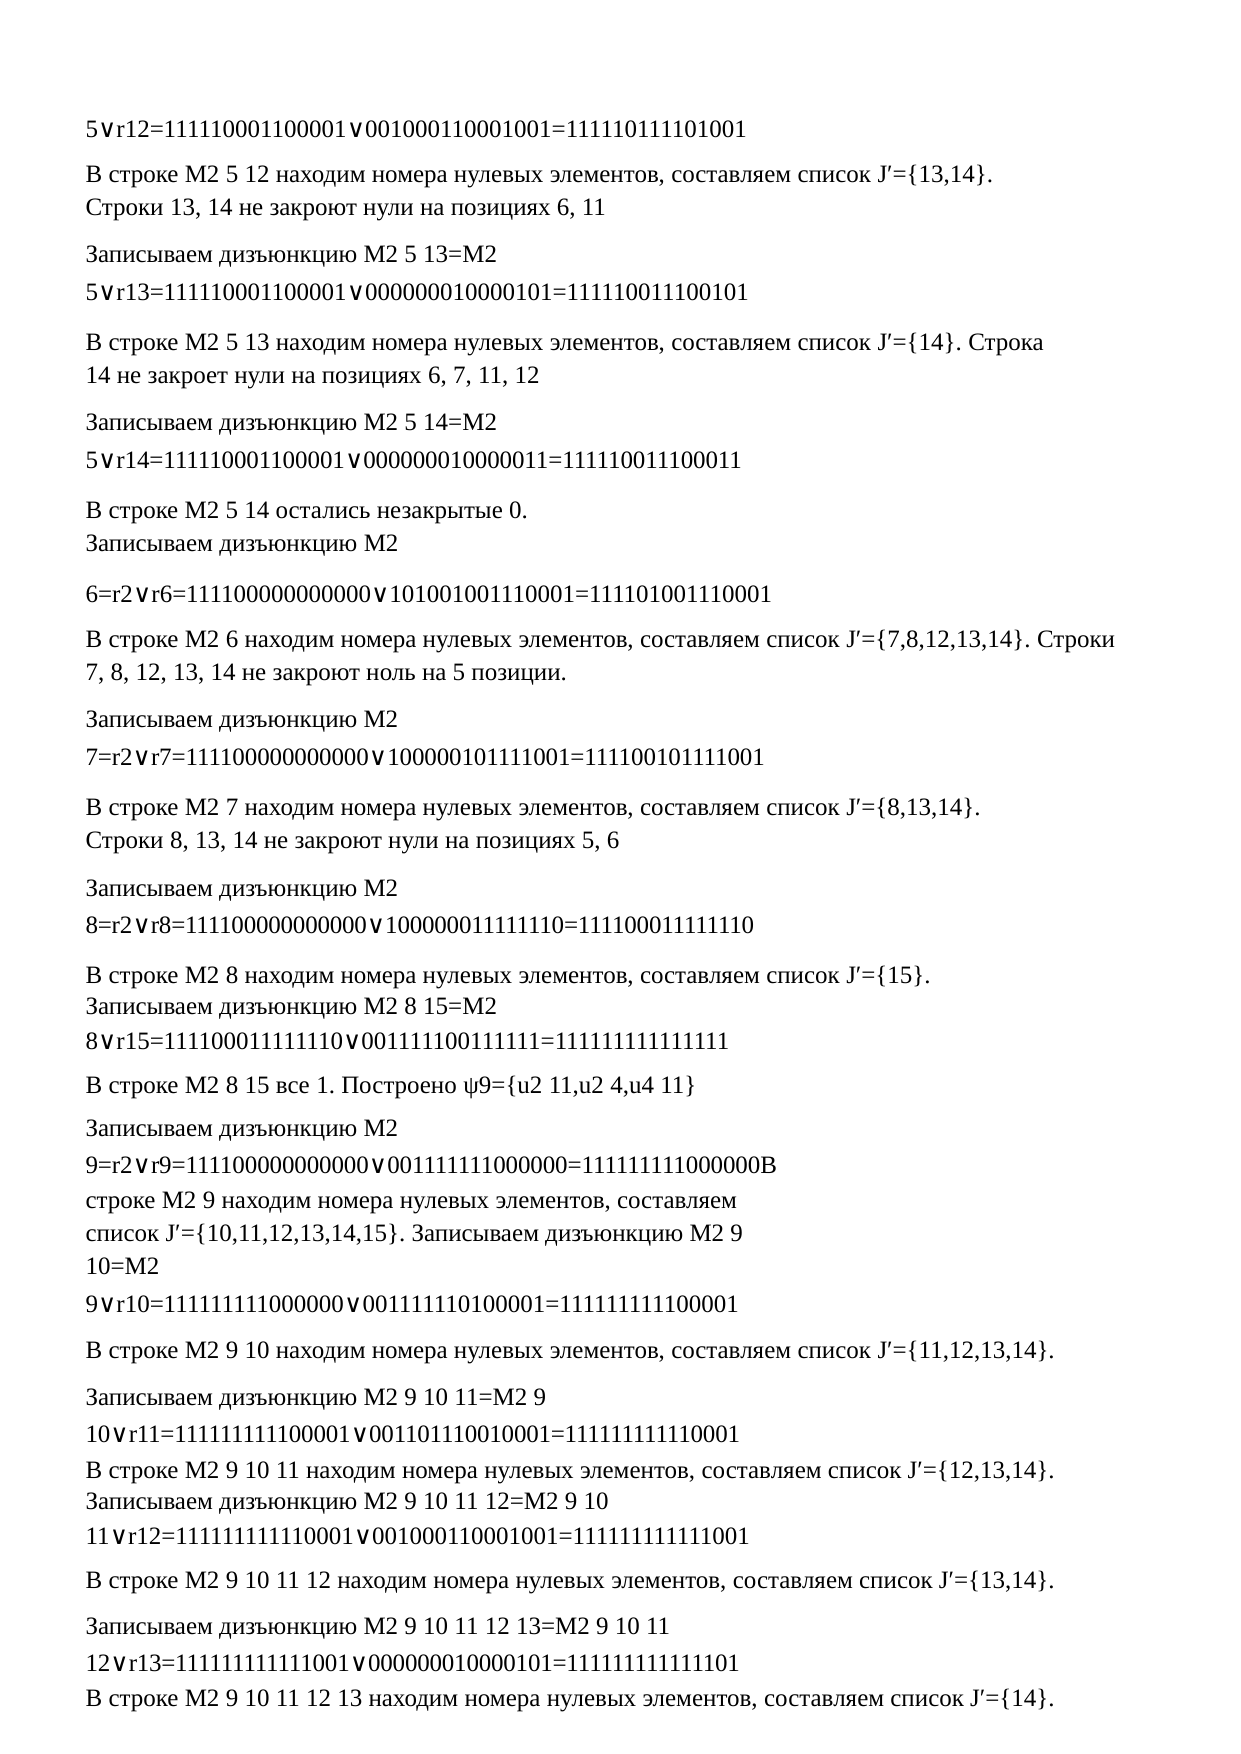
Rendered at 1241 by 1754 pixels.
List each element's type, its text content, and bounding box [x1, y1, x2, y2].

text В строке M2 5 12 находим номера нулевых элементов, составляем список J′={13,14}. Строки 13, 14 не закроют нули на позициях 6, 11 [85, 159, 1058, 220]
text Записываем дизъюнкцию M2 5 14=M2 5∨r14=111110001100001∨000000010000011=111110011100011 [85, 407, 1134, 475]
text В строке M2 6 находим номера нулевых элементов, составляем список J′={7,8,12,13,14}. Строки 7, 8, 12, 13, 14 не закроют ноль на 5 позиции. [85, 624, 1133, 686]
text Записываем дизъюнкцию M2 5 13=M2 5∨r13=111110001100001∨000000010000101=111110011100101 [85, 239, 796, 307]
text Записываем дизъюнкцию M2 8=r2∨r8=111100000000000∨100000011111110=111100011111110 [85, 873, 840, 941]
text Записываем дизъюнкцию M2 9 10 11=M2 9 10∨r11=111111111100001∨001101110010001=111111111110001 [85, 1382, 797, 1450]
text 6=r2∨r6=111100000000000∨101001001110001=111101001110001 [85, 576, 1134, 609]
text В строке M2 8 находим номера нулевых элементов, составляем список J′={15}. Записываем дизъюнкцию M2 8 15=M2 8∨r15=111100011111110∨001111100111111=111111111111111 [85, 960, 1058, 1057]
text 5∨r12=111110001100001∨001000110001001=111110111101001 [85, 110, 1134, 144]
text В строке M2 9 10 11 12 13 находим номера нулевых элементов, составляем список J′={14}. [85, 1684, 1134, 1712]
text Записываем дизъюнкцию M2 7=r2∨r7=111100000000000∨100000101111001=111100101111001 [85, 704, 840, 772]
text В строке M2 7 находим номера нулевых элементов, составляем список J′={8,13,14}. Строки 8, 13, 14 не закроют нули на позициях 5, 6 [85, 792, 1058, 854]
text В строке M2 8 15 все 1. Построено ψ9={u2 11,u2 4,u4 11} [85, 1074, 1134, 1098]
text В строке M2 9 10 11 находим номера нулевых элементов, составляем список J′={12,13,14}. Записываем дизъюнкцию M2 9 10 11 12=M2 9 10 11∨r12=111111111110001∨001000110001001=111111111111001 [85, 1455, 1134, 1552]
text Записываем дизъюнкцию M2 9=r2∨r9=111100000000000∨001111111000000=111111111000000В строке M2 9 находим номера нулевых элементов, составляем список J′={10,11,12,13,14,15}. Записываем дизъюнкцию M2 9 10=M2 9∨r10=111111111000000∨001111110100001=111111111100001 [85, 1113, 813, 1319]
text В строке M2 9 10 находим номера нулевых элементов, составляем список J′={11,12,13,14}. [85, 1339, 1134, 1363]
text Записываем дизъюнкцию M2 9 10 11 12 13=M2 9 10 11 12∨r13=111111111111001∨000000010000101=111111111111101 [85, 1611, 797, 1679]
text В строке M2 9 10 11 12 находим номера нулевых элементов, составляем список J′={13,14}. [85, 1569, 1134, 1593]
text В строке M2 5 14 остались незакрытые 0. Записываем дизъюнкцию M2 [85, 495, 561, 557]
text В строке M2 5 13 находим номера нулевых элементов, составляем список J′={14}. Строка 14 не закроет нули на позициях 6, 7, 11, 12 [85, 327, 1058, 389]
